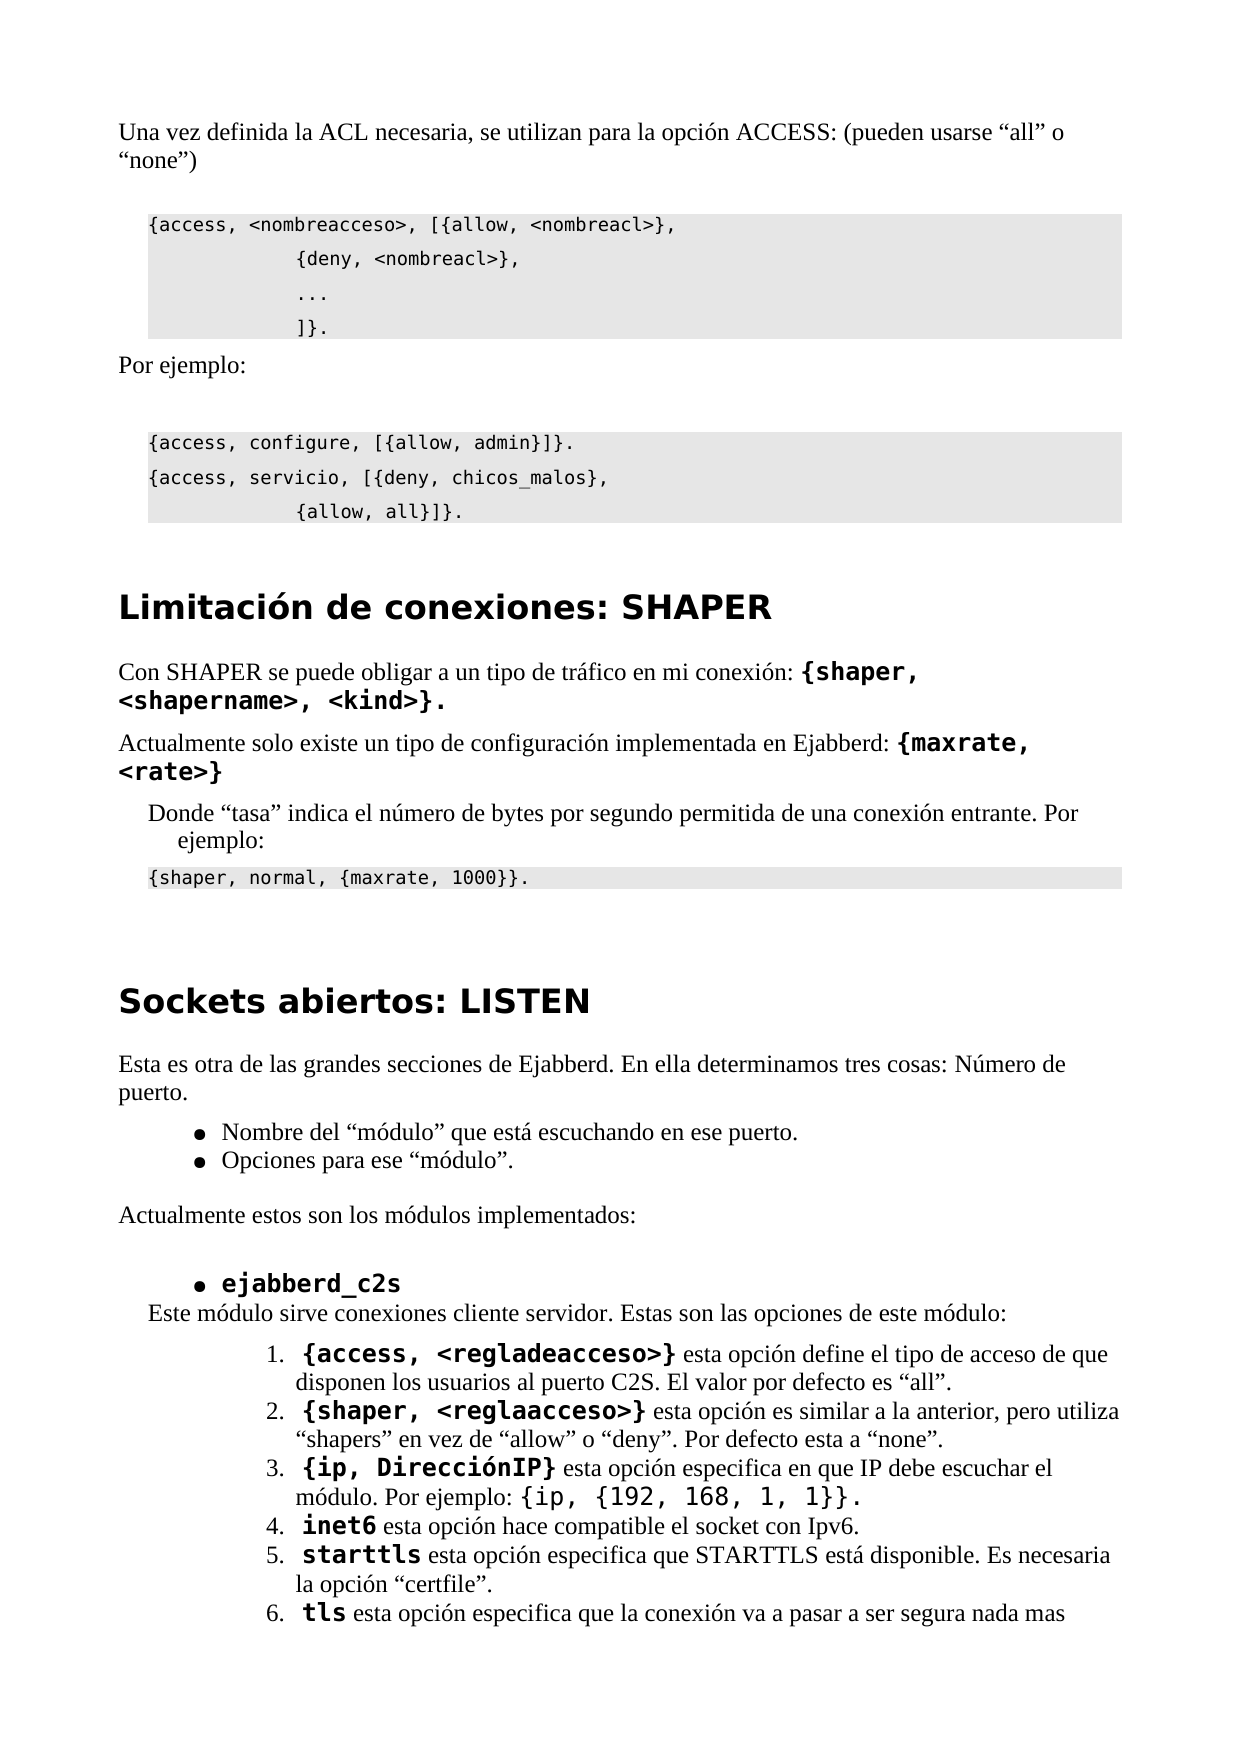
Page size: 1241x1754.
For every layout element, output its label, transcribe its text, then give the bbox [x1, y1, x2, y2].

text {allow, all}]}. [148, 501, 1122, 523]
text {shaper, normal, {maxrate, 1000}}. [148, 867, 1122, 889]
text Esta es otra de las grandes secciones de Ejabberd. En ella determinamos tres cosas: Número de puerto. [118, 1051, 1122, 1106]
text {deny, <nombreacl>}, [148, 248, 1122, 270]
list ejabberd_c2s [192, 1269, 1122, 1299]
text ]}. [148, 317, 1122, 339]
list starttls esta opción especifica que STARTTLS está disponible. Es necesaria la opción “certfile”. [266, 1541, 1122, 1598]
text Este módulo sirve conexiones cliente servidor. Estas son las opciones de este módulo: [148, 1299, 1122, 1326]
list Opciones para ese “módulo”. [192, 1146, 1122, 1174]
subtitle Sockets abiertos: LISTEN [118, 982, 1122, 1021]
list {shaper, <reglaacceso>} esta opción es similar a la anterior, pero utiliza “shapers” en vez de “allow” o “deny”. Por defecto esta a “none”. [266, 1396, 1122, 1453]
text Actualmente estos son los módulos implementados: [118, 1202, 1122, 1229]
text ... [148, 283, 1122, 305]
text Por ejemplo: [118, 352, 1122, 379]
text Donde “tasa” indica el número de bytes por segundo permitida de una conexión entrante. Por ejemplo: [148, 799, 1122, 854]
text Una vez definida la ACL necesaria, se utilizan para la opción ACCESS: (pueden usarse “all” o “none”) [118, 118, 1122, 173]
text {access, configure, [{allow, admin}]}. [148, 432, 1122, 454]
text Con SHAPER se puede obligar a un tipo de tráfico en mi conexión: {shaper, <shapername>, <kind>}. [118, 657, 1122, 715]
text {access, servicio, [{deny, chicos_malos}, [148, 467, 1122, 488]
list {access, <regladeacceso>} esta opción define el tipo de acceso de que disponen los usuarios al puerto C2S. El valor por defecto es “all”. [266, 1339, 1122, 1396]
list inet6 esta opción hace compatible el socket con Ipv6. [266, 1511, 1122, 1541]
list tls esta opción especifica que la conexión va a pasar a ser segura nada mas [266, 1598, 1122, 1627]
list {ip, DirecciónIP} esta opción especifica en que IP debe escuchar el módulo. Por ejemplo: {ip, {192, 168, 1, 1}}. [266, 1453, 1122, 1511]
list Nombre del “módulo” que está escuchando en ese puerto. [192, 1118, 1122, 1146]
subtitle Limitación de conexiones: SHAPER [118, 588, 1122, 627]
text Actualmente solo existe un tipo de configuración implementada en Ejabberd: {maxrate, <rate>} [118, 728, 1122, 786]
text {access, <nombreacceso>, [{allow, <nombreacl>}, [148, 214, 1122, 236]
